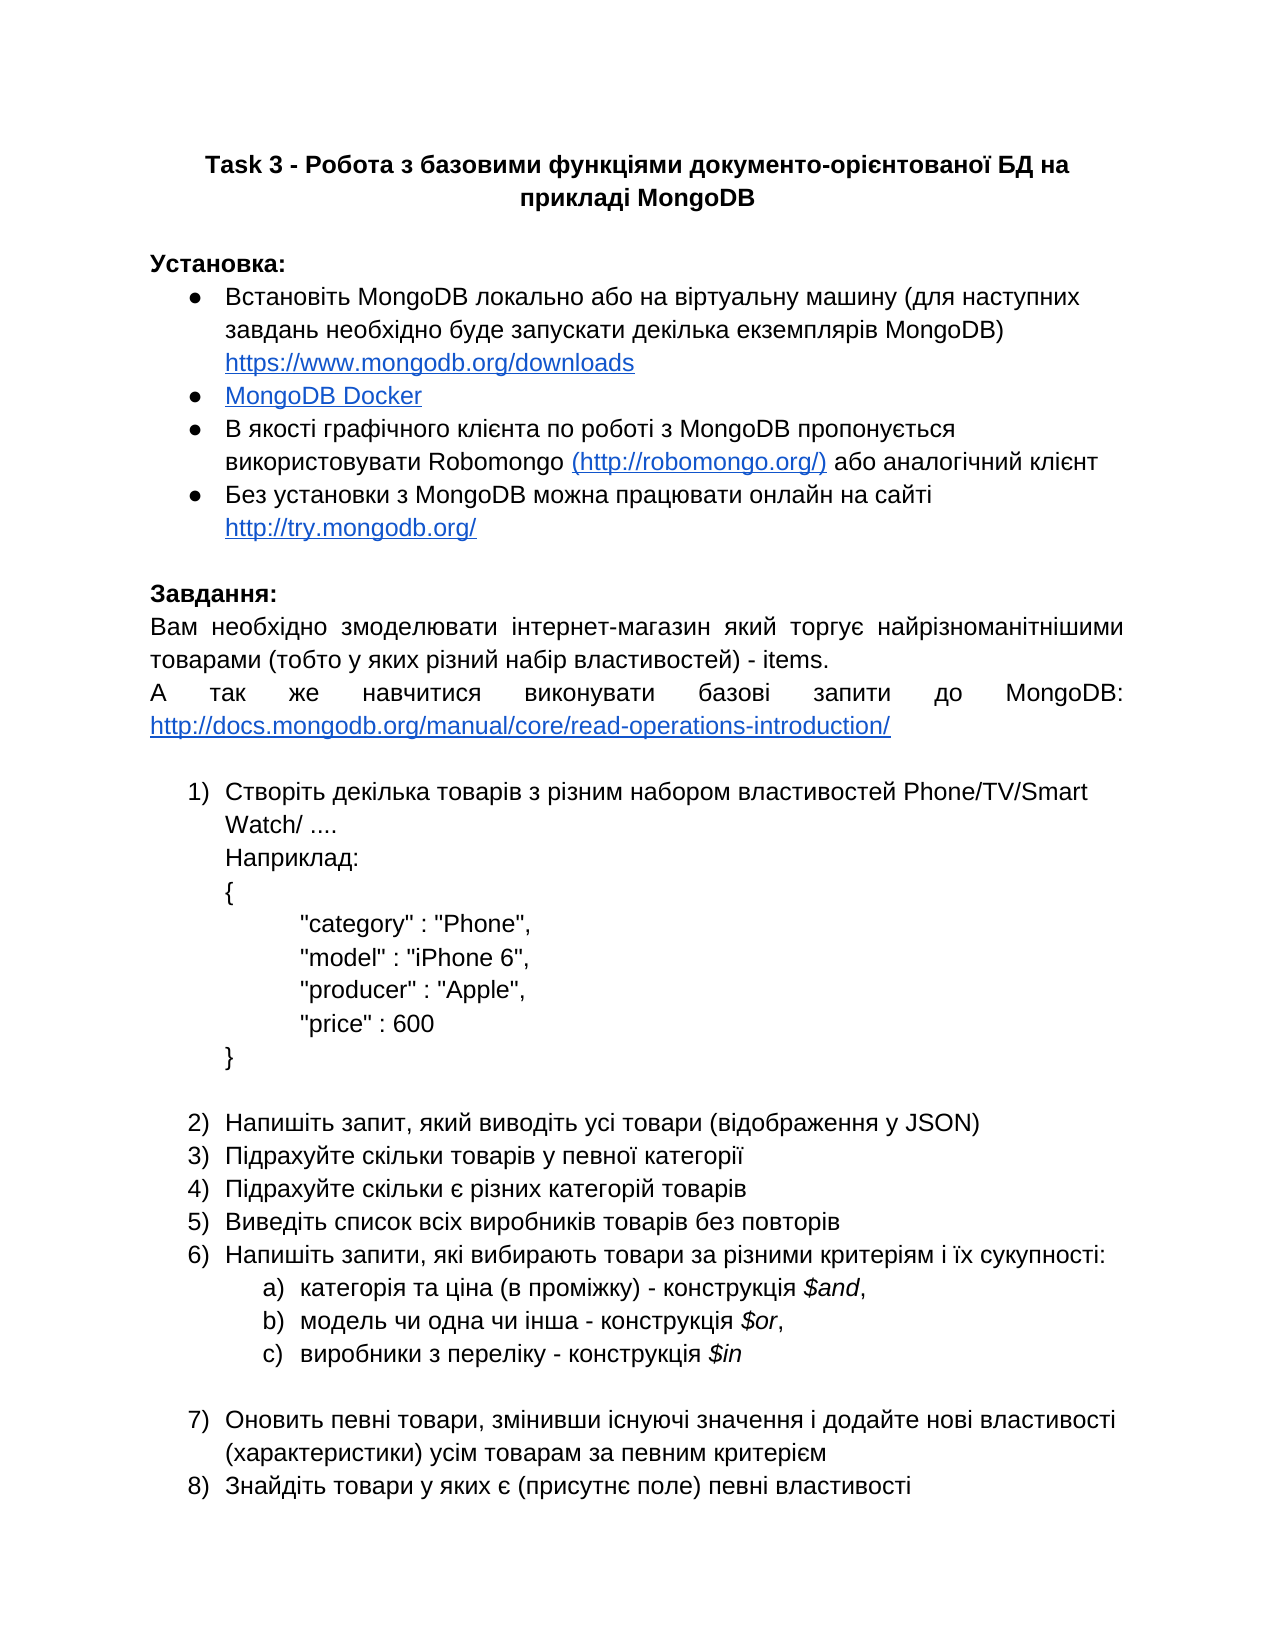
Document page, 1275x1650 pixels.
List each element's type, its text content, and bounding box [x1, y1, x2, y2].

list Без установки з MongoDB можна працювати онлайн на сайті http://try.mongodb.org/ [187, 480, 1125, 542]
text "producer" : "Apple", [225, 976, 1125, 1004]
list Виведіть список всіх виробників товарів без повторів [187, 1207, 1125, 1235]
list Знайдіть товари у яких є (присутнє поле) певні властивості [187, 1471, 1125, 1499]
list категорія та ціна (в проміжку) - конструкція $and, [262, 1273, 1125, 1301]
list виробники з переліку - конструкція $in [262, 1339, 1125, 1367]
text Наприклад: [225, 843, 1125, 872]
text Вам необхідно змоделювати інтернет-магазин який торгує найрізноманітнішими товарами (тобто у яких різний набір властивостей) - items. [150, 612, 1125, 674]
list Встановіть MongoDB локально або на віртуальну машину (для наступних завдань необхідно буде запускати декілька екземплярів MongoDB) https://www.mongodb.org/downloads [187, 282, 1125, 377]
list Створіть декілька товарів з різним набором властивостей Phone/TV/Smart Watch/ .... [187, 777, 1125, 839]
text Task 3 - Робота з базовими функціями документо-орієнтованої БД на прикладі MongoDB [150, 150, 1125, 212]
text "price" : 600 [225, 1008, 1125, 1037]
list Підрахуйте скільки товарів у певної категорії [187, 1141, 1125, 1169]
list Напишіть запит, який виводіть усі товари (відображення у JSON) [187, 1108, 1125, 1136]
text "category" : "Phone", [225, 909, 1125, 938]
list MongoDB Docker [187, 381, 1125, 410]
text А так же навчитися виконувати базові запити до MongoDB: http://docs.mongodb.org/manual/core/read-operations-introduction/ [150, 678, 1125, 740]
list Підрахуйте скільки є різних категорій товарів [187, 1174, 1125, 1202]
list В якості графічного клієнта по роботі з MongoDB пропонується використовувати Robomongo (http://robomongo.org/) або аналогічний клієнт [187, 414, 1125, 476]
text Установка: [150, 249, 1125, 278]
list Оновить певні товари, змінивши існуючі значення і додайте нові властивості (характеристики) усім товарам за певним критерієм [187, 1405, 1125, 1467]
list модель чи одна чи інша - конструкція $or, [262, 1306, 1125, 1334]
text } [225, 1042, 1125, 1070]
text { [225, 876, 1125, 905]
text Завдання: [150, 579, 1125, 608]
list Напишіть запити, які вибирають товари за різними критеріям і їх сукупності: [187, 1240, 1125, 1268]
text "model" : "iPhone 6", [225, 942, 1125, 971]
